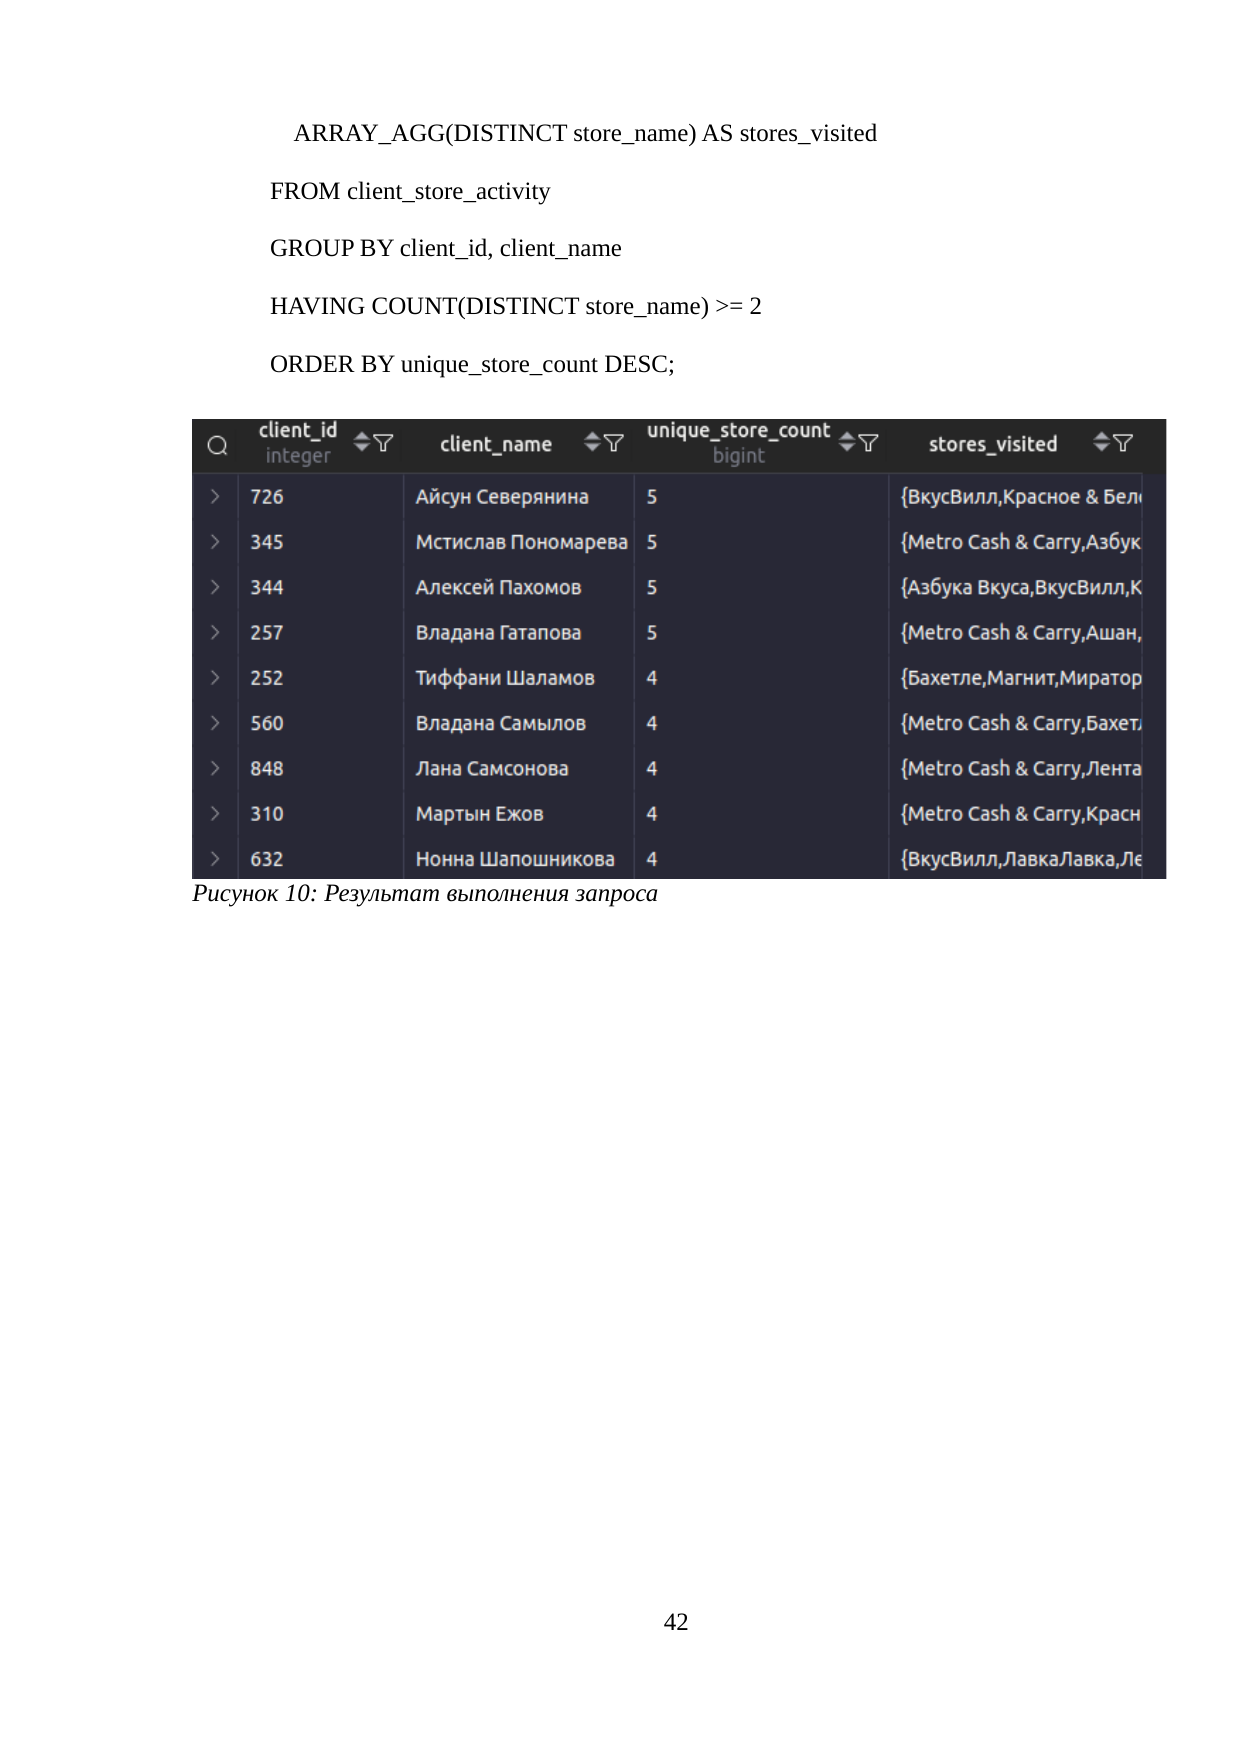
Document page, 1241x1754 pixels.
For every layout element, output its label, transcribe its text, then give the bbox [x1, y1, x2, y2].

text Рисунок 10: Результат выполнения запроса [192, 879, 1166, 907]
text GROUP BY client_id, client_name [196, 233, 1181, 262]
text ARRAY_AGG(DISTINCT store_name) AS stores_visited [196, 118, 1181, 147]
text ORDER BY unique_store_count DESC; [196, 349, 1181, 378]
text HAVING COUNT(DISTINCT store_name) >= 2 [196, 291, 1181, 320]
text FROM client_store_activity [196, 176, 1181, 204]
picture [192, 419, 1167, 879]
